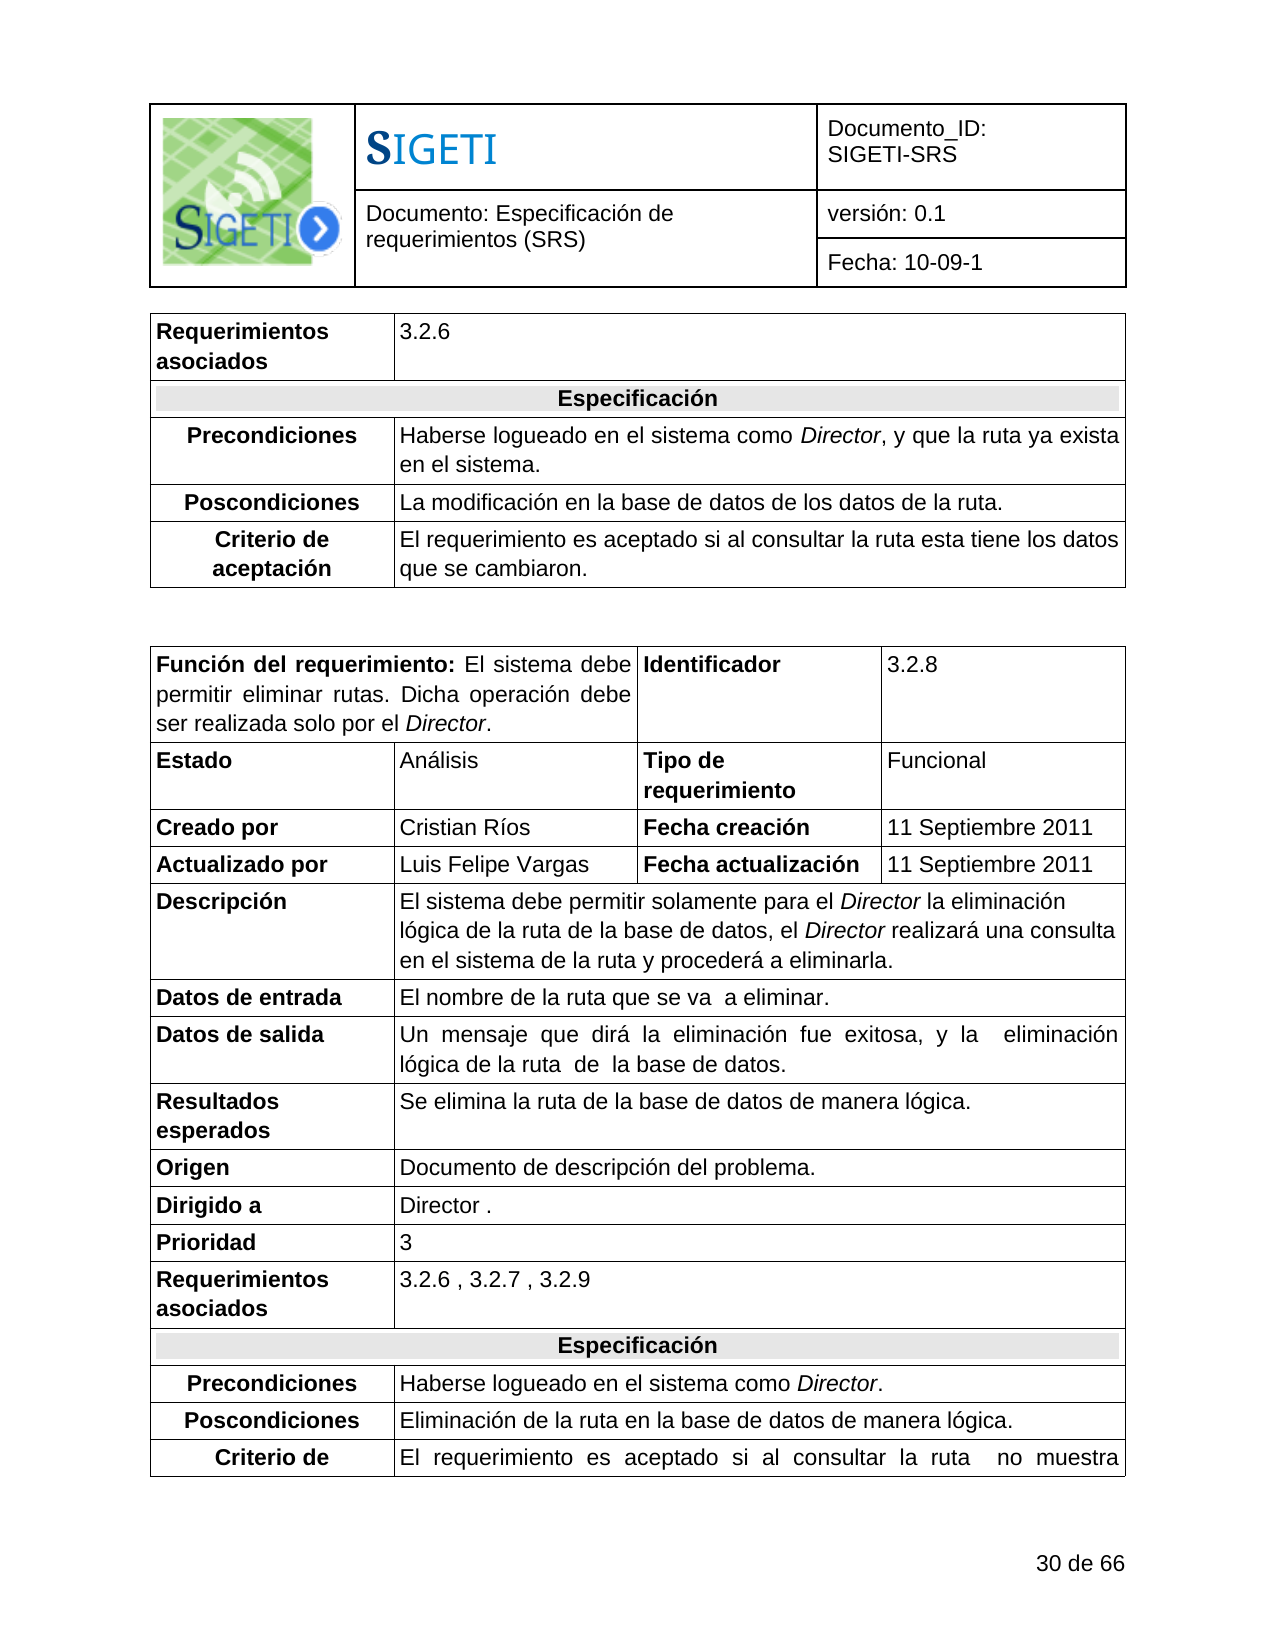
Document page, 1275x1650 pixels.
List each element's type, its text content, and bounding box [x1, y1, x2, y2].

table_cell Se elimina la ruta de la base de datos de manera lógica. [395, 1084, 1125, 1149]
table_cell Documento de descripción del problema. [395, 1150, 1125, 1186]
table_cell Precondiciones [151, 1366, 394, 1402]
table_cell Datos de salida [151, 1017, 394, 1083]
table_cell 3 [395, 1225, 1125, 1261]
table_cell Director . [395, 1187, 1125, 1224]
table_cell Datos de entrada [151, 980, 394, 1016]
table_cell 11 Septiembre 2011 [882, 847, 1125, 883]
table_cell Fecha actualización [638, 847, 881, 883]
table_cell 3.2.6 [395, 314, 1125, 380]
table_cell Especificación [151, 381, 1125, 417]
table_cell Actualizado por [151, 847, 394, 883]
table_cell Análisis [395, 743, 637, 809]
table_cell Criterio de [151, 1440, 394, 1476]
table_cell Haberse logueado en el sistema como Director. [395, 1366, 1125, 1402]
table_cell Origen [151, 1150, 394, 1186]
table_cell Tipo de requerimiento [638, 743, 881, 809]
table_cell El requerimiento es aceptado si al consultar la ruta no muestra [395, 1440, 1125, 1476]
table_cell Poscondiciones [151, 485, 394, 521]
table_header Identificador [638, 647, 881, 742]
picture [162, 118, 343, 266]
table_cell Precondiciones [151, 418, 394, 483]
table_cell Requerimientos asociados [151, 1262, 394, 1327]
table_cell Poscondiciones [151, 1403, 394, 1439]
table_cell Fecha creación [638, 810, 881, 846]
table_cell Estado [151, 743, 394, 809]
table_cell El sistema debe permitir solamente para el Director la eliminación lógica de la ruta de la base de datos, el Director realizará una consulta en el sistema de la ruta y procederá a eliminarla. [395, 884, 1125, 979]
table_cell Creado por [151, 810, 394, 846]
table_cell Cristian Ríos [395, 810, 637, 846]
table_cell Eliminación de la ruta en la base de datos de manera lógica. [395, 1403, 1125, 1439]
table_header 3.2.8 [882, 647, 1125, 742]
table_cell Criterio de aceptación [151, 522, 394, 587]
table_cell Dirigido a [151, 1187, 394, 1224]
table_cell Descripción [151, 884, 394, 979]
table_cell Especificación [151, 1329, 1125, 1364]
table_cell Resultados esperados [151, 1084, 394, 1149]
table_header Función del requerimiento: El sistema debe permitir eliminar rutas. Dicha operación debe ser realizada solo por el Director. [151, 647, 637, 742]
table_cell El nombre de la ruta que se va a eliminar. [395, 980, 1125, 1016]
table_cell 3.2.6 , 3.2.7 , 3.2.9 [395, 1262, 1125, 1327]
table_cell 11 Septiembre 2011 [882, 810, 1125, 846]
table_cell Funcional [882, 743, 1125, 809]
table_cell El requerimiento es aceptado si al consultar la ruta esta tiene los datos que se cambiaron. [395, 522, 1125, 587]
table_cell Haberse logueado en el sistema como Director, y que la ruta ya exista en el sistema. [395, 418, 1125, 483]
table_cell Prioridad [151, 1225, 394, 1261]
table_cell Un mensaje que dirá la eliminación fue exitosa, y la eliminación lógica de la ruta de la base de datos. [395, 1017, 1125, 1083]
table_cell Luis Felipe Vargas [395, 847, 637, 883]
table_cell La modificación en la base de datos de los datos de la ruta. [395, 485, 1125, 521]
table_cell Requerimientos asociados [151, 314, 394, 380]
